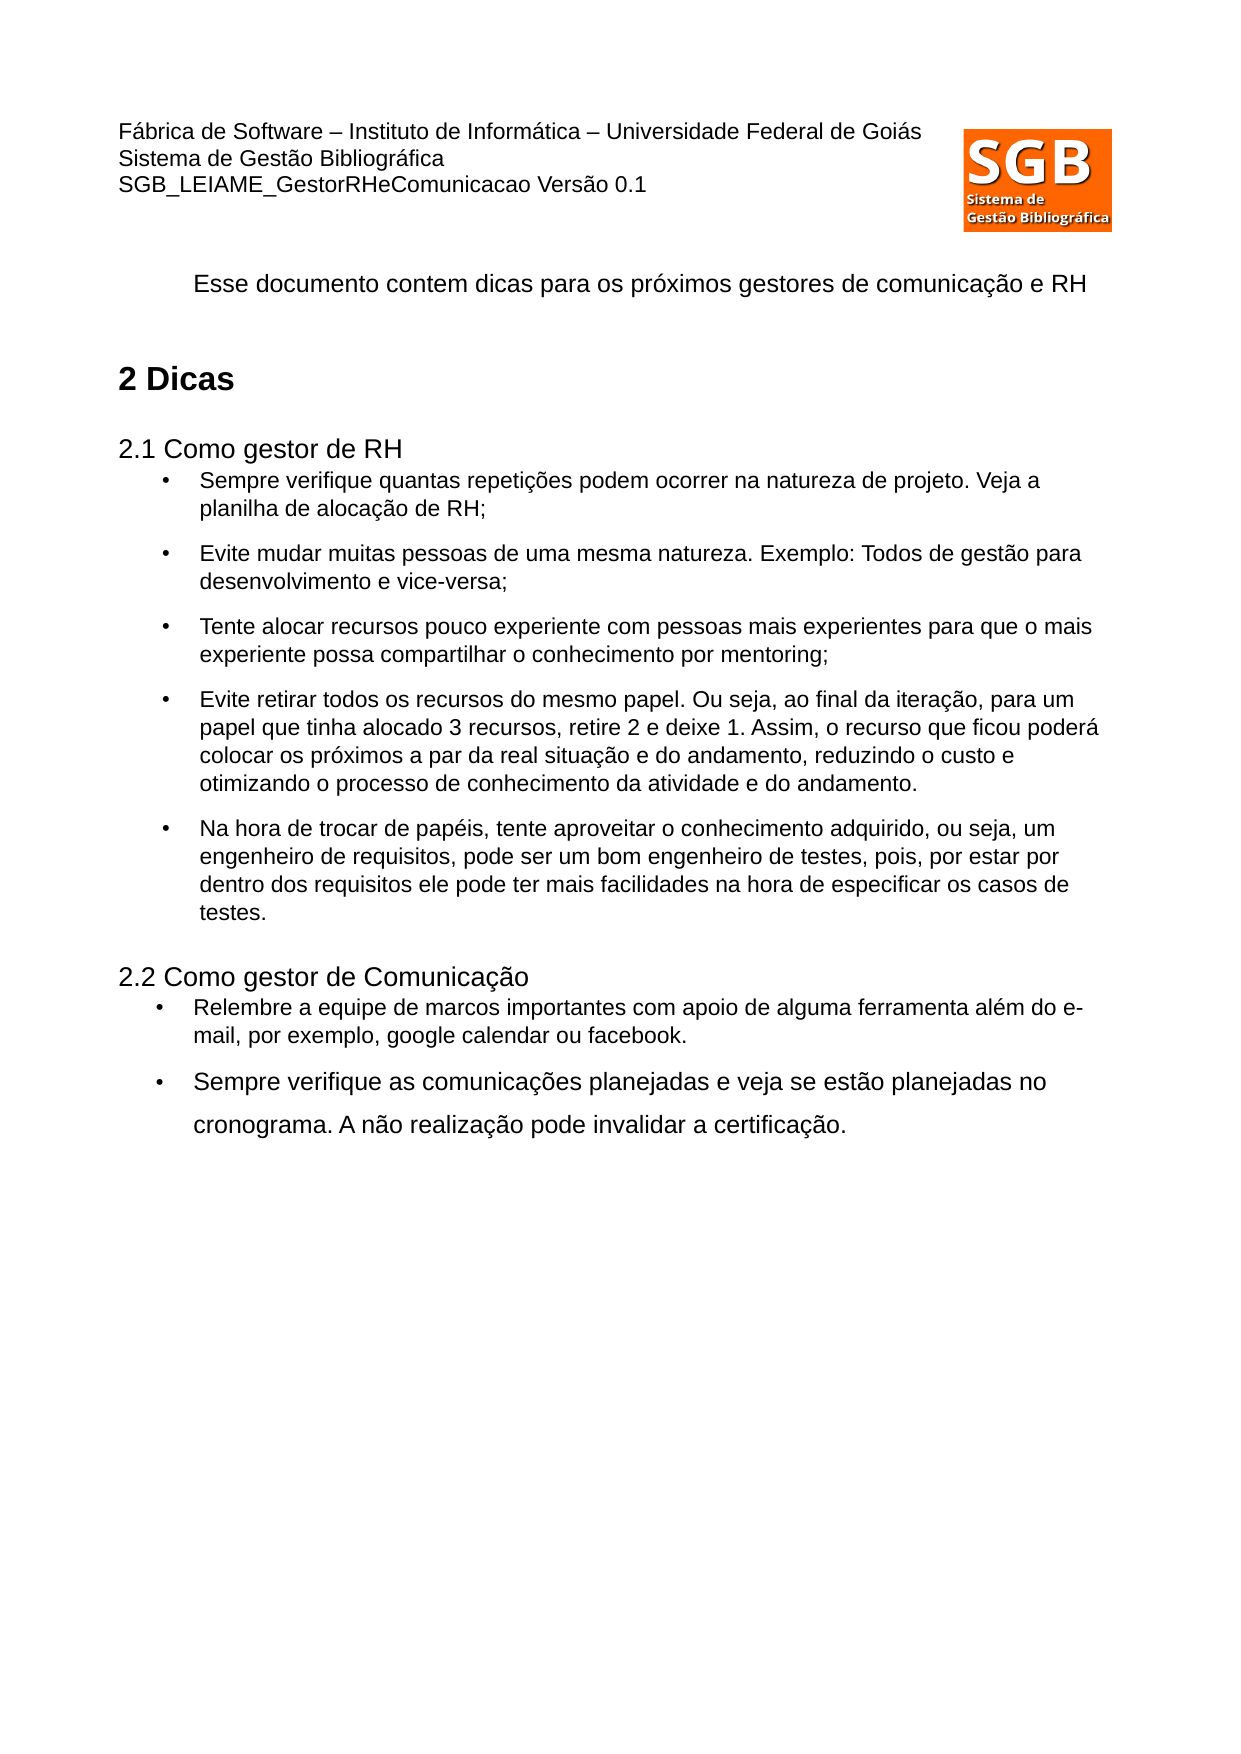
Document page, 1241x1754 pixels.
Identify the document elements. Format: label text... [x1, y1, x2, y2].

list Evite retirar todos os recursos do mesmo papel. Ou seja, ao final da iteração, para um papel que tinha alocado 3 recursos, retire 2 e deixe 1. Assim, o recurso que ficou poderá colocar os próximos a par da real situação e do andamento, reduzindo o custo e otimizando o processo de conhecimento da atividade e do andamento. [162, 686, 1122, 796]
subtitle 2.1 Como gestor de RH [118, 433, 1122, 465]
list Na hora de trocar de papéis, tente aproveitar o conhecimento adquirido, ou seja, um engenheiro de requisitos, pode ser um bom engenheiro de testes, pois, por estar por dentro dos requisitos ele pode ter mais facilidades na hora de especificar os casos de testes. [162, 815, 1122, 926]
subtitle 2.2 Como gestor de Comunicação [118, 961, 1122, 992]
list Relembre a equipe de marcos importantes com apoio de alguma ferramenta além do e-mail, por exemplo, google calendar ou facebook. [156, 994, 1122, 1048]
list Sempre verifique quantas repetições podem ocorrer na natureza de projeto. Veja a planilha de alocação de RH; [162, 467, 1122, 521]
picture [963, 129, 1112, 232]
list Tente alocar recursos pouco experiente com pessoas mais experientes para que o mais experiente possa compartilhar o conhecimento por mentoring; [162, 613, 1122, 667]
list Evite mudar muitas pessoas de uma mesma natureza. Exemplo: Todos de gestão para desenvolvimento e vice-versa; [162, 540, 1122, 594]
list Sempre verifique as comunicações planejadas e veja se estão planejadas no cronograma. A não realização pode invalidar a certificação. [156, 1067, 1122, 1139]
text Esse documento contem dicas para os próximos gestores de comunicação e RH [118, 269, 1122, 298]
subtitle 2 Dicas [118, 359, 1122, 398]
